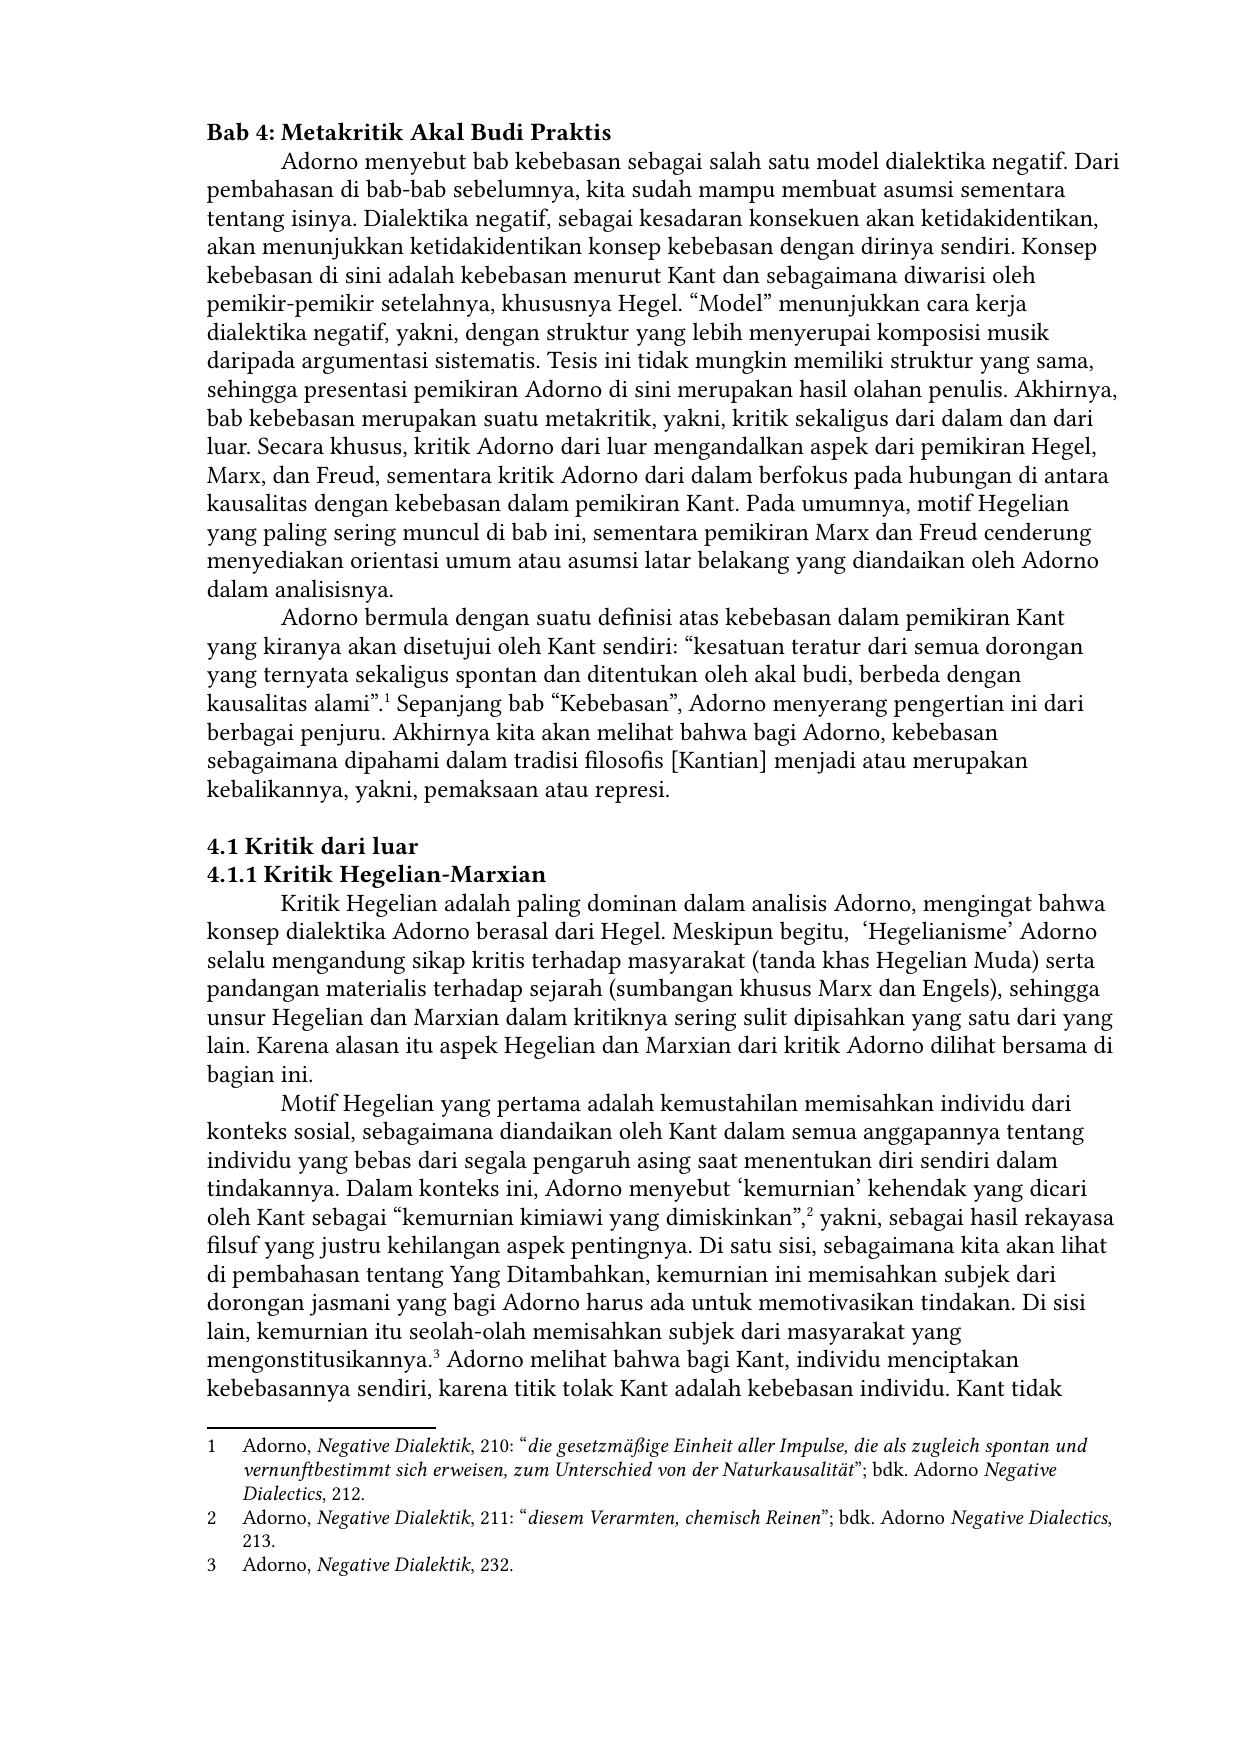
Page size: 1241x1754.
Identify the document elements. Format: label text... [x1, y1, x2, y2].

text Kritik Hegelian adalah paling dominan dalam analisis Adorno, mengingat bahwa konsep dialektika Adorno berasal dari Hegel. Meskipun begitu, ‘Hegelianisme’ Adorno selalu mengandung sikap kritis terhadap masyarakat (tanda khas Hegelian Muda) serta pandangan materialis terhadap sejarah (sumbangan khusus Marx dan Engels), sehingga unsur Hegelian dan Marxian dalam kritiknya sering sulit dipisahkan yang satu dari yang lain. Karena alasan itu aspek Hegelian dan Marxian dari kritik Adorno dilihat bersama di bagian ini. [207, 889, 1122, 1088]
text Adorno, Negative Dialektik, 210: “die gesetzmäßige Einheit aller Impulse, die als zugleich spontan und vernunftbestimmt sich erweisen, zum Unterschied von der Naturkausalität”; bdk. Adorno Negative Dialectics, 212. [207, 1434, 1122, 1506]
text Adorno menyebut bab kebebasan sebagai salah satu model dialektika negatif. Dari pembahasan di bab-bab sebelumnya, kita sudah mampu membuat asumsi sementara tentang isinya. Dialektika negatif, sebagai kesadaran konsekuen akan ketidakidentikan, akan menunjukkan ketidakidentikan konsep kebebasan dengan dirinya sendiri. Konsep kebebasan di sini adalah kebebasan menurut Kant dan sebagaimana diwarisi oleh pemikir-pemikir setelahnya, khususnya Hegel. “Model” menunjukkan cara kerja dialektika negatif, yakni, dengan struktur yang lebih menyerupai komposisi musik daripada argumentasi sistematis. Tesis ini tidak mungkin memiliki struktur yang sama, sehingga presentasi pemikiran Adorno di sini merupakan hasil olahan penulis. Akhirnya, bab kebebasan merupakan suatu metakritik, yakni, kritik sekaligus dari dalam dan dari luar. Secara khusus, kritik Adorno dari luar mengandalkan aspek dari pemikiran Hegel, Marx, dan Freud, sementara kritik Adorno dari dalam berfokus pada hubungan di antara kausalitas dengan kebebasan dalam pemikiran Kant. Pada umumnya, motif Hegelian yang paling sering muncul di bab ini, sementara pemikiran Marx dan Freud cenderung menyediakan orientasi umum atau asumsi latar belakang yang diandaikan oleh Adorno dalam analisisnya. [207, 147, 1122, 603]
text 4.1.1 Kritik Hegelian-Marxian [207, 860, 1122, 889]
text Adorno bermula dengan suatu definisi atas kebebasan dalam pemikiran Kant yang kiranya akan disetujui oleh Kant sendiri: “kesatuan teratur dari semua dorongan yang ternyata sekaligus spontan dan ditentukan oleh akal budi, berbeda dengan kausalitas alami”. Sepanjang bab “Kebebasan”, Adorno menyerang pengertian ini dari berbagai penjuru. Akhirnya kita akan melihat bahwa bagi Adorno, kebebasan sebagaimana dipahami dalam tradisi filosofis [Kantian] menjadi atau merupakan kebalikannya, yakni, pemaksaan atau represi. [207, 603, 1122, 803]
text Adorno, Negative Dialektik, 232. [207, 1553, 1122, 1577]
text Motif Hegelian yang pertama adalah kemustahilan memisahkan individu dari konteks sosial, sebagaimana diandaikan oleh Kant dalam semua anggapannya tentang individu yang bebas dari segala pengaruh asing saat menentukan diri sendiri dalam tindakannya. Dalam konteks ini, Adorno menyebut ‘kemurnian’ kehendak yang dicari oleh Kant sebagai “kemurnian kimiawi yang dimiskinkan”, yakni, sebagai hasil rekayasa filsuf yang justru kehilangan aspek pentingnya. Di satu sisi, sebagaimana kita akan lihat di pembahasan tentang Yang Ditambahkan, kemurnian ini memisahkan subjek dari dorongan jasmani yang bagi Adorno harus ada untuk memotivasikan tindakan. Di sisi lain, kemurnian itu seolah-olah memisahkan subjek dari masyarakat yang mengonstitusikannya. Adorno melihat bahwa bagi Kant, individu menciptakan kebebasannya sendiri, karena titik tolak Kant adalah kebebasan individu. Kant tidak [207, 1088, 1122, 1402]
text 4.1 Kritik dari luar [207, 832, 1122, 860]
text Adorno, Negative Dialektik, 211: “diesem Verarmten, chemisch Reinen”; bdk. Adorno Negative Dialectics, 213. [207, 1506, 1122, 1553]
text Bab 4: Metakritik Akal Budi Praktis [207, 118, 1122, 147]
